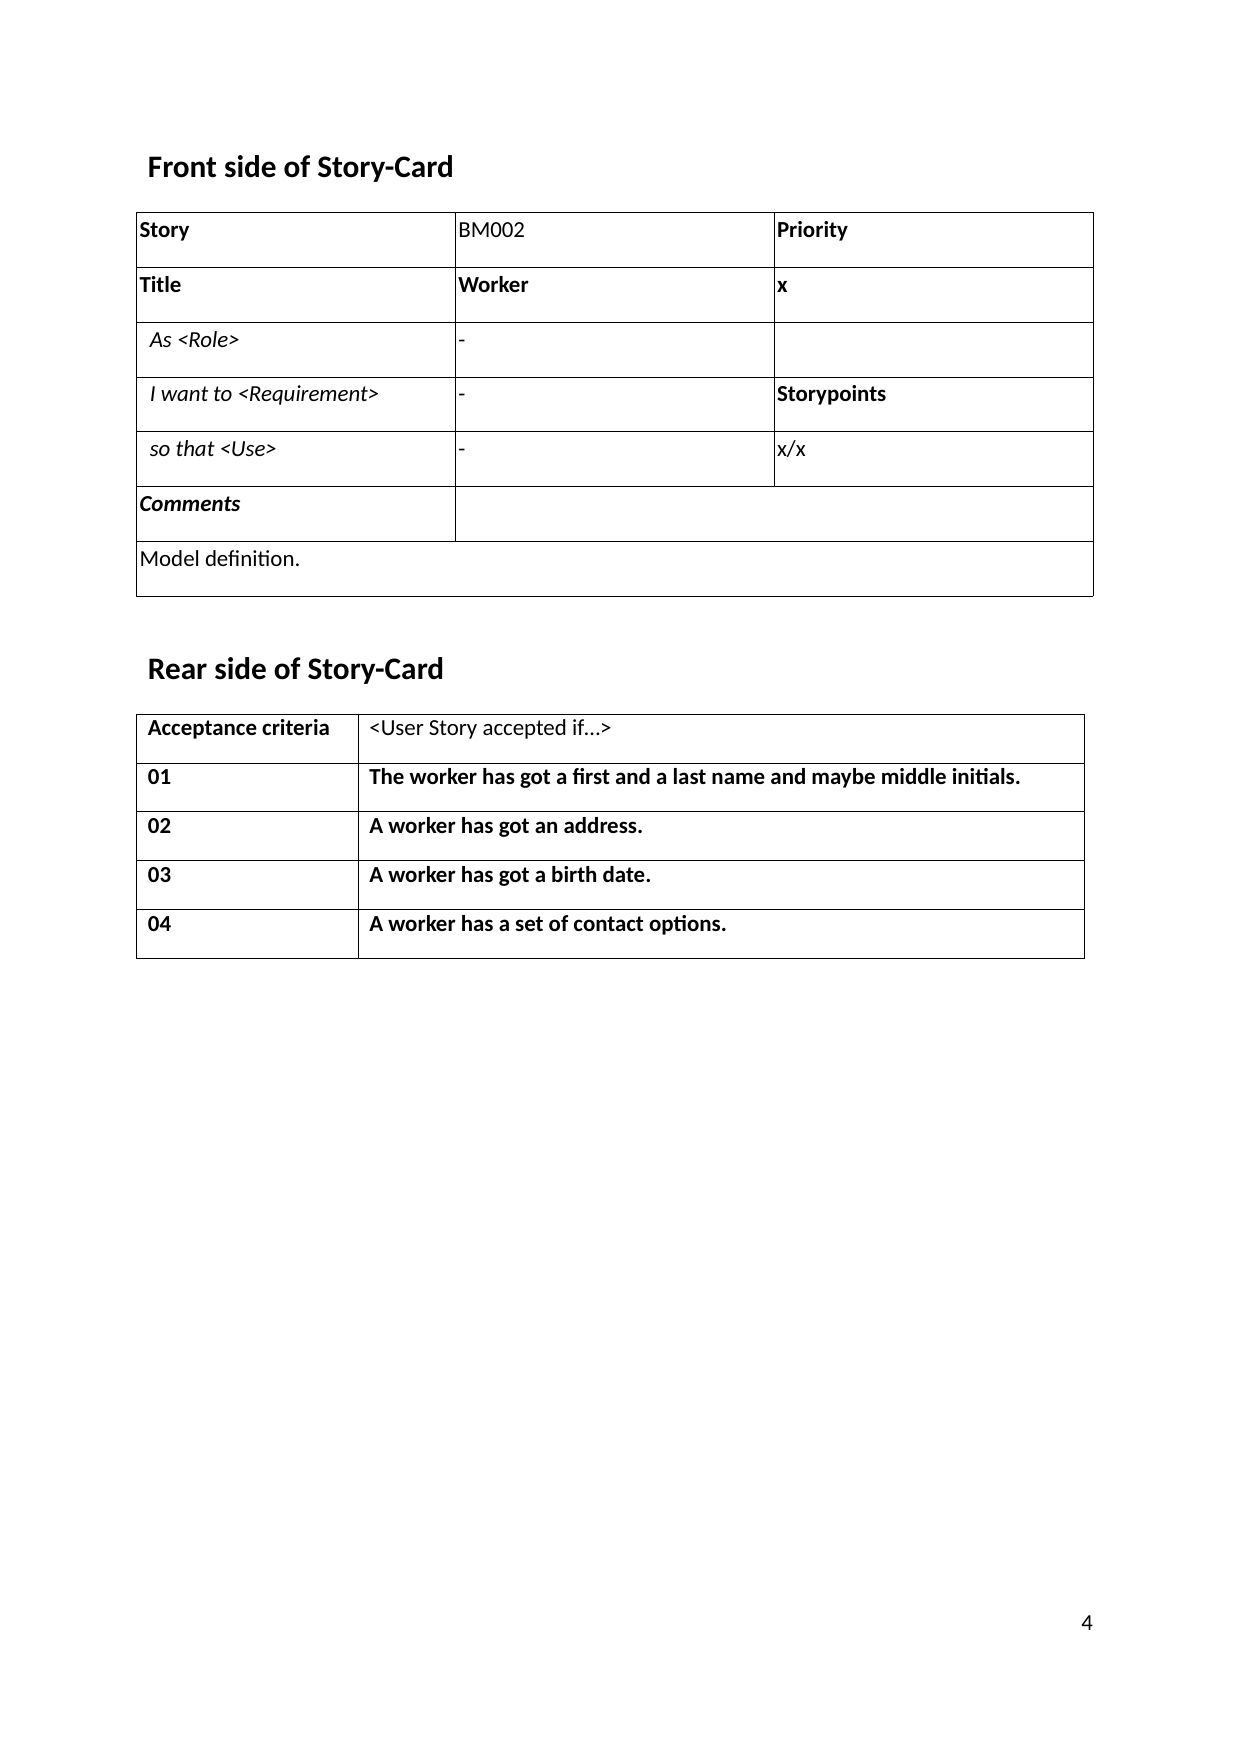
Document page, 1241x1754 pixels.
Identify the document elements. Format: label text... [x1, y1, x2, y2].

table_cell [456, 487, 1093, 541]
table_cell x [775, 268, 1093, 322]
table_cell - [456, 378, 774, 431]
table_cell A worker has got an address. [359, 812, 1084, 860]
table_cell As <Role> [137, 323, 455, 377]
table_cell The worker has got a first and a last name and maybe middle initials. [359, 764, 1084, 811]
table_header <User Story accepted if…> [359, 715, 1084, 762]
table_cell 03 [137, 861, 358, 909]
table_cell Title [137, 268, 455, 322]
table_cell Comments [137, 487, 455, 541]
table_header Acceptance criteria [137, 715, 358, 762]
table_cell [775, 323, 1093, 377]
table_cell x/x [775, 432, 1093, 486]
table_cell 04 [137, 910, 358, 958]
table_header BM002 [456, 213, 774, 267]
text Front side of Story-Card [148, 148, 1093, 186]
table_cell - [456, 432, 774, 486]
table_cell 02 [137, 812, 358, 860]
text Rear side of Story-Card [148, 649, 1093, 687]
table_header Priority [775, 213, 1093, 267]
table_cell - [456, 323, 774, 377]
table_cell so that <Use> [137, 432, 455, 486]
table_header Story [137, 213, 455, 267]
table_cell A worker has a set of contact options. [359, 910, 1084, 958]
table_cell I want to <Requirement> [137, 378, 455, 431]
table_cell Storypoints [775, 378, 1093, 431]
table_cell A worker has got a birth date. [359, 861, 1084, 909]
table_cell Worker [456, 268, 774, 322]
table_cell 01 [137, 764, 358, 811]
table_cell Model definition. [137, 542, 1093, 596]
